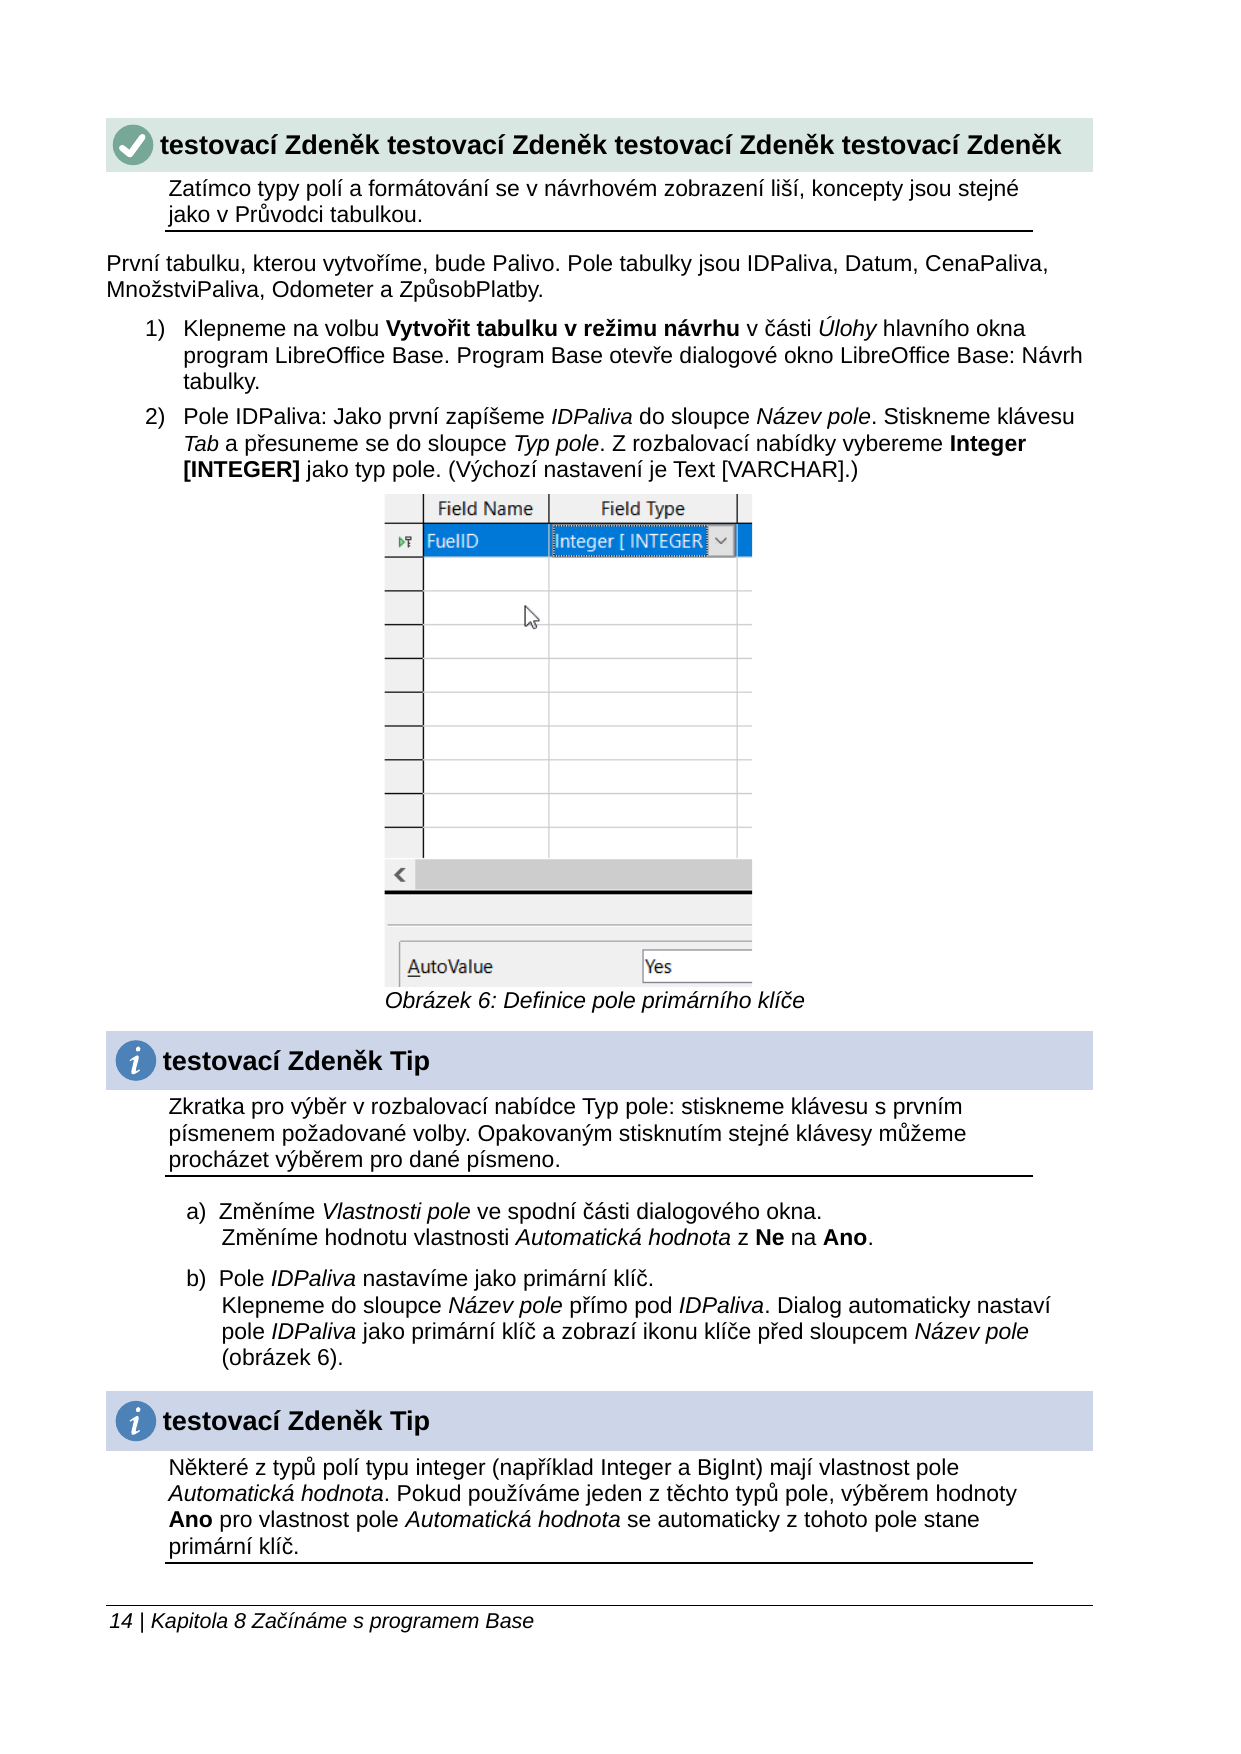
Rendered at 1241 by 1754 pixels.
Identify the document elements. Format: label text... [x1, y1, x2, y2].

list Klepneme na volbu Vytvořit tabulku v režimu návrhu v části Úlohy hlavního okna program LibreOffice Base. Program Base otevře dialogové okno LibreOffice Base: Návrh tabulky. [165, 315, 1093, 394]
subtitle testovací Zdeněk testovací Zdeněk testovací Zdeněk testovací Zdeněk [106, 118, 1093, 172]
picture [384, 494, 753, 987]
subtitle testovací Zdeněk Tip [106, 1031, 1093, 1090]
text Obrázek 6: Definice pole primárního klíče [384, 494, 814, 1013]
text Zatímco typy polí a formátování se v návrhovém zobrazení liší, koncepty jsou stejné jako v Průvodci tabulkou. [165, 172, 1033, 230]
list Pole IDPaliva: Jako první zapíšeme IDPaliva do sloupce Název pole. Stiskneme klávesu Tab a přesuneme se do sloupce Typ pole. Z rozbalovací nabídky vybereme Integer [INTEGER] jako typ pole. (Výchozí nastavení je Text [VARCHAR].) [165, 403, 1093, 482]
text Některé z typů polí typu integer (například Integer a BigInt) mají vlastnost pole Automatická hodnota. Pokud používáme jeden z těchto typů pole, výběrem hodnoty Ano pro vlastnost pole Automatická hodnota se automaticky z tohoto pole stane primární klíč. [165, 1451, 1033, 1562]
text Zkratka pro výběr v rozbalovací nabídce Typ pole: stiskneme klávesu s prvním písmenem požadované volby. Opakovaným stisknutím stejné klávesy můžeme procházet výběrem pro dané písmeno. [165, 1090, 1033, 1175]
list Změníme Vlastnosti pole ve spodní části dialogového okna. Změníme hodnotu vlastnosti Automatická hodnota z Ne na Ano. [183, 1195, 1093, 1253]
text První tabulku, kterou vytvoříme, bude Palivo. Pole tabulky jsou IDPaliva, Datum, CenaPaliva, MnožstviPaliva, Odometer a ZpůsobPlatby. [106, 250, 1093, 303]
list Pole IDPaliva nastavíme jako primární klíč. Klepneme do sloupce Název pole přímo pod IDPaliva. Dialog automaticky nastaví pole IDPaliva jako primární klíč a zobrazí ikonu klíče před sloupcem Název pole (obrázek 6). [183, 1262, 1093, 1374]
subtitle testovací Zdeněk Tip [106, 1391, 1093, 1451]
